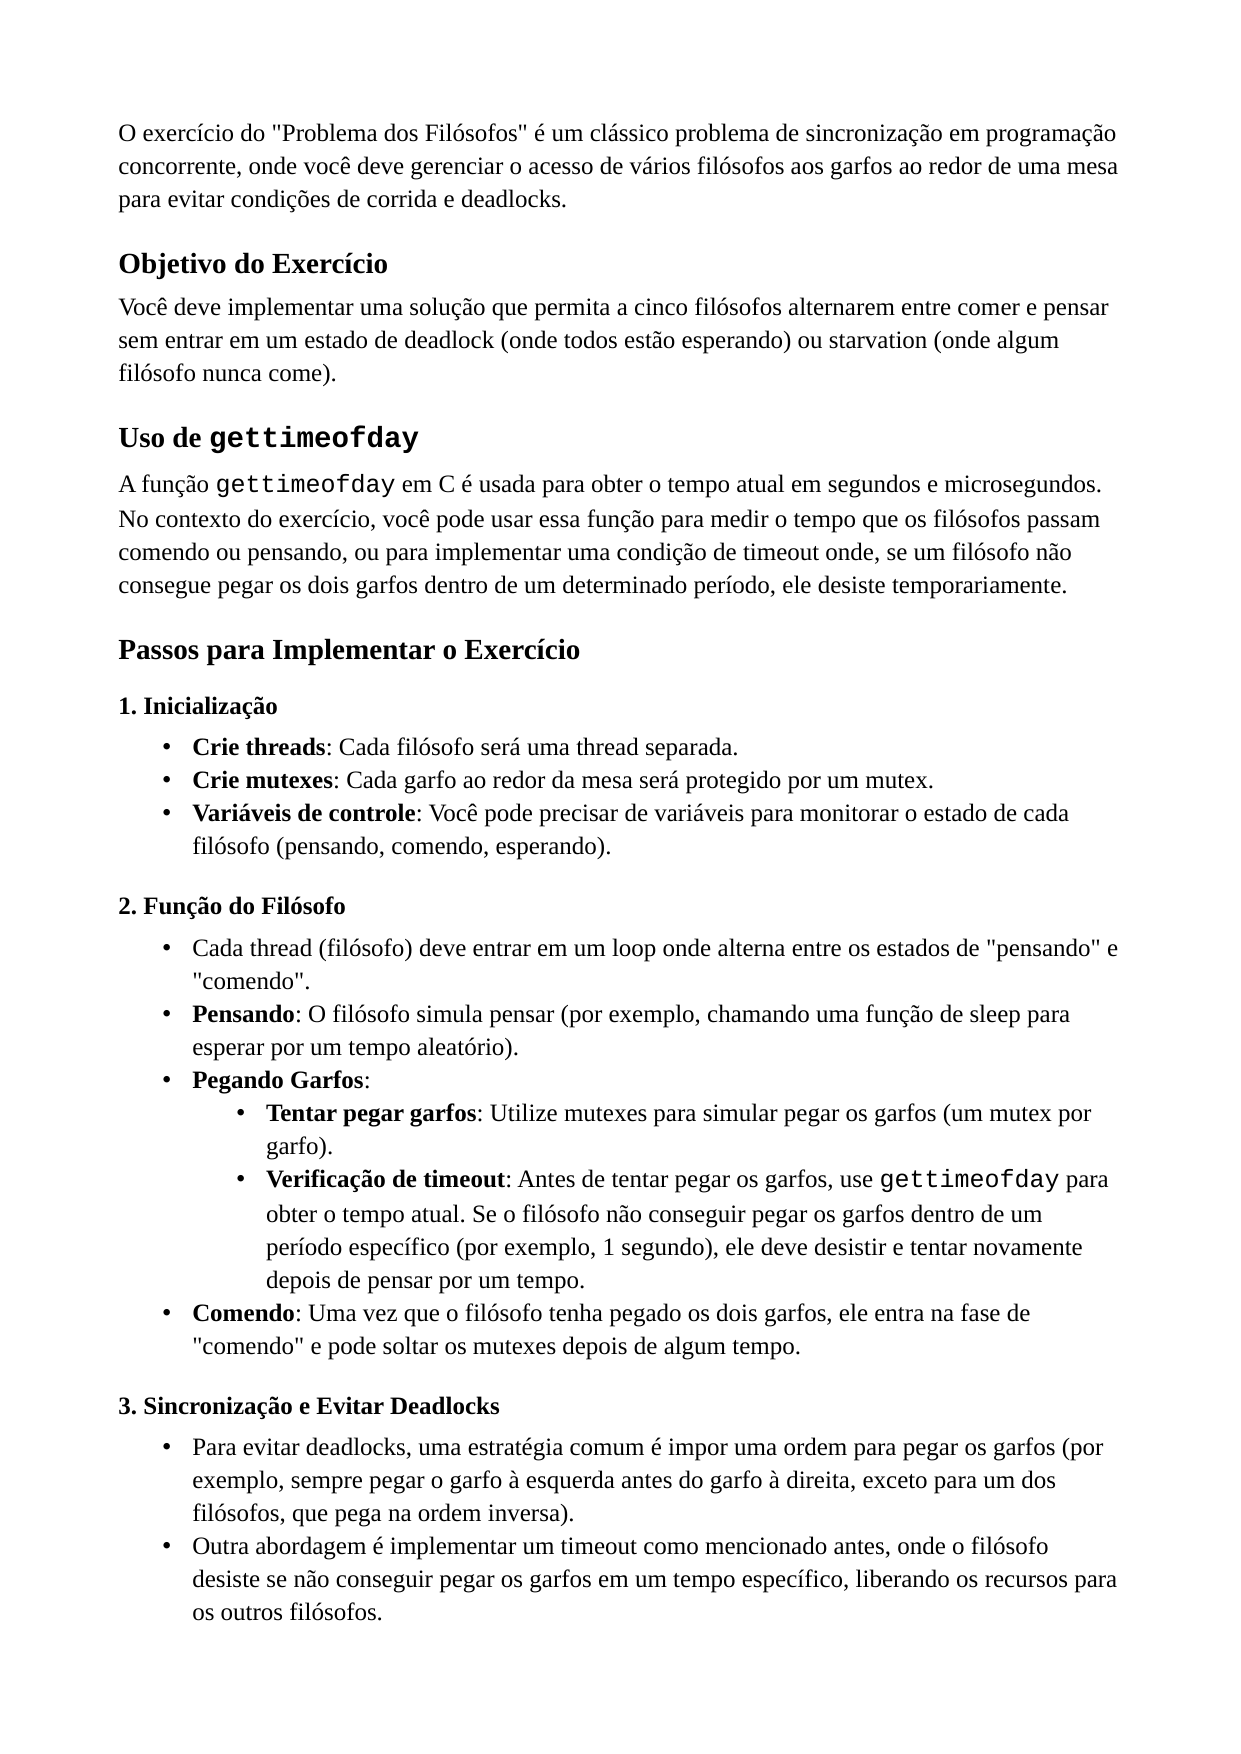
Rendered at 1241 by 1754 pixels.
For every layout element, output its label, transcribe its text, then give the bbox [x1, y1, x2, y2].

subtitle Uso de gettimeofday [118, 421, 1122, 457]
text Você deve implementar uma solução que permita a cinco filósofos alternarem entre comer e pensar sem entrar em um estado de deadlock (onde todos estão esperando) ou starvation (onde algum filósofo nunca come). [118, 292, 1122, 387]
text O exercício do "Problema dos Filósofos" é um clássico problema de sincronização em programação concorrente, onde você deve gerenciar o acesso de vários filósofos aos garfos ao redor de uma mesa para evitar condições de corrida e deadlocks. [118, 118, 1122, 213]
text A função gettimeofday em C é usada para obter o tempo atual em segundos e microsegundos. No contexto do exercício, você pode usar essa função para medir o tempo que os filósofos passam comendo ou pensando, ou para implementar uma condição de timeout onde, se um filósofo não consegue pegar os dois garfos dentro de um determinado período, ele desiste temporariamente. [118, 469, 1122, 599]
subtitle Objetivo do Exercício [118, 246, 1122, 280]
list Pensando: O filósofo simula pensar (por exemplo, chamando uma função de sleep para esperar por um tempo aleatório). [162, 999, 1122, 1061]
list Tentar pegar garfos: Utilize mutexes para simular pegar os garfos (um mutex por garfo). [236, 1098, 1122, 1159]
subtitle 2. Função do Filósofo [118, 891, 1122, 920]
list Comendo: Uma vez que o filósofo tenha pegado os dois garfos, ele entra na fase de "comendo" e pode soltar os mutexes depois de algum tempo. [162, 1298, 1122, 1360]
subtitle 1. Inicialização [118, 691, 1122, 720]
subtitle Passos para Implementar o Exercício [118, 632, 1122, 666]
list Outra abordagem é implementar um timeout como mencionado antes, onde o filósofo desiste se não conseguir pegar os garfos em um tempo específico, liberando os recursos para os outros filósofos. [162, 1531, 1122, 1626]
subtitle 3. Sincronização e Evitar Deadlocks [118, 1391, 1122, 1420]
list Verificação de timeout: Antes de tentar pegar os garfos, use gettimeofday para obter o tempo atual. Se o filósofo não conseguir pegar os garfos dentro de um período específico (por exemplo, 1 segundo), ele deve desistir e tentar novamente depois de pensar por um tempo. [236, 1164, 1122, 1294]
list Cada thread (filósofo) deve entrar em um loop onde alterna entre os estados de "pensando" e "comendo". [162, 933, 1122, 994]
list Para evitar deadlocks, uma estratégia comum é impor uma ordem para pegar os garfos (por exemplo, sempre pegar o garfo à esquerda antes do garfo à direita, exceto para um dos filósofos, que pega na ordem inversa). [162, 1432, 1122, 1527]
list Variáveis de controle: Você pode precisar de variáveis para monitorar o estado de cada filósofo (pensando, comendo, esperando). [162, 798, 1122, 860]
list Crie threads: Cada filósofo será uma thread separada. [162, 732, 1122, 761]
list Pegando Garfos: [162, 1065, 1122, 1093]
list Crie mutexes: Cada garfo ao redor da mesa será protegido por um mutex. [162, 765, 1122, 794]
